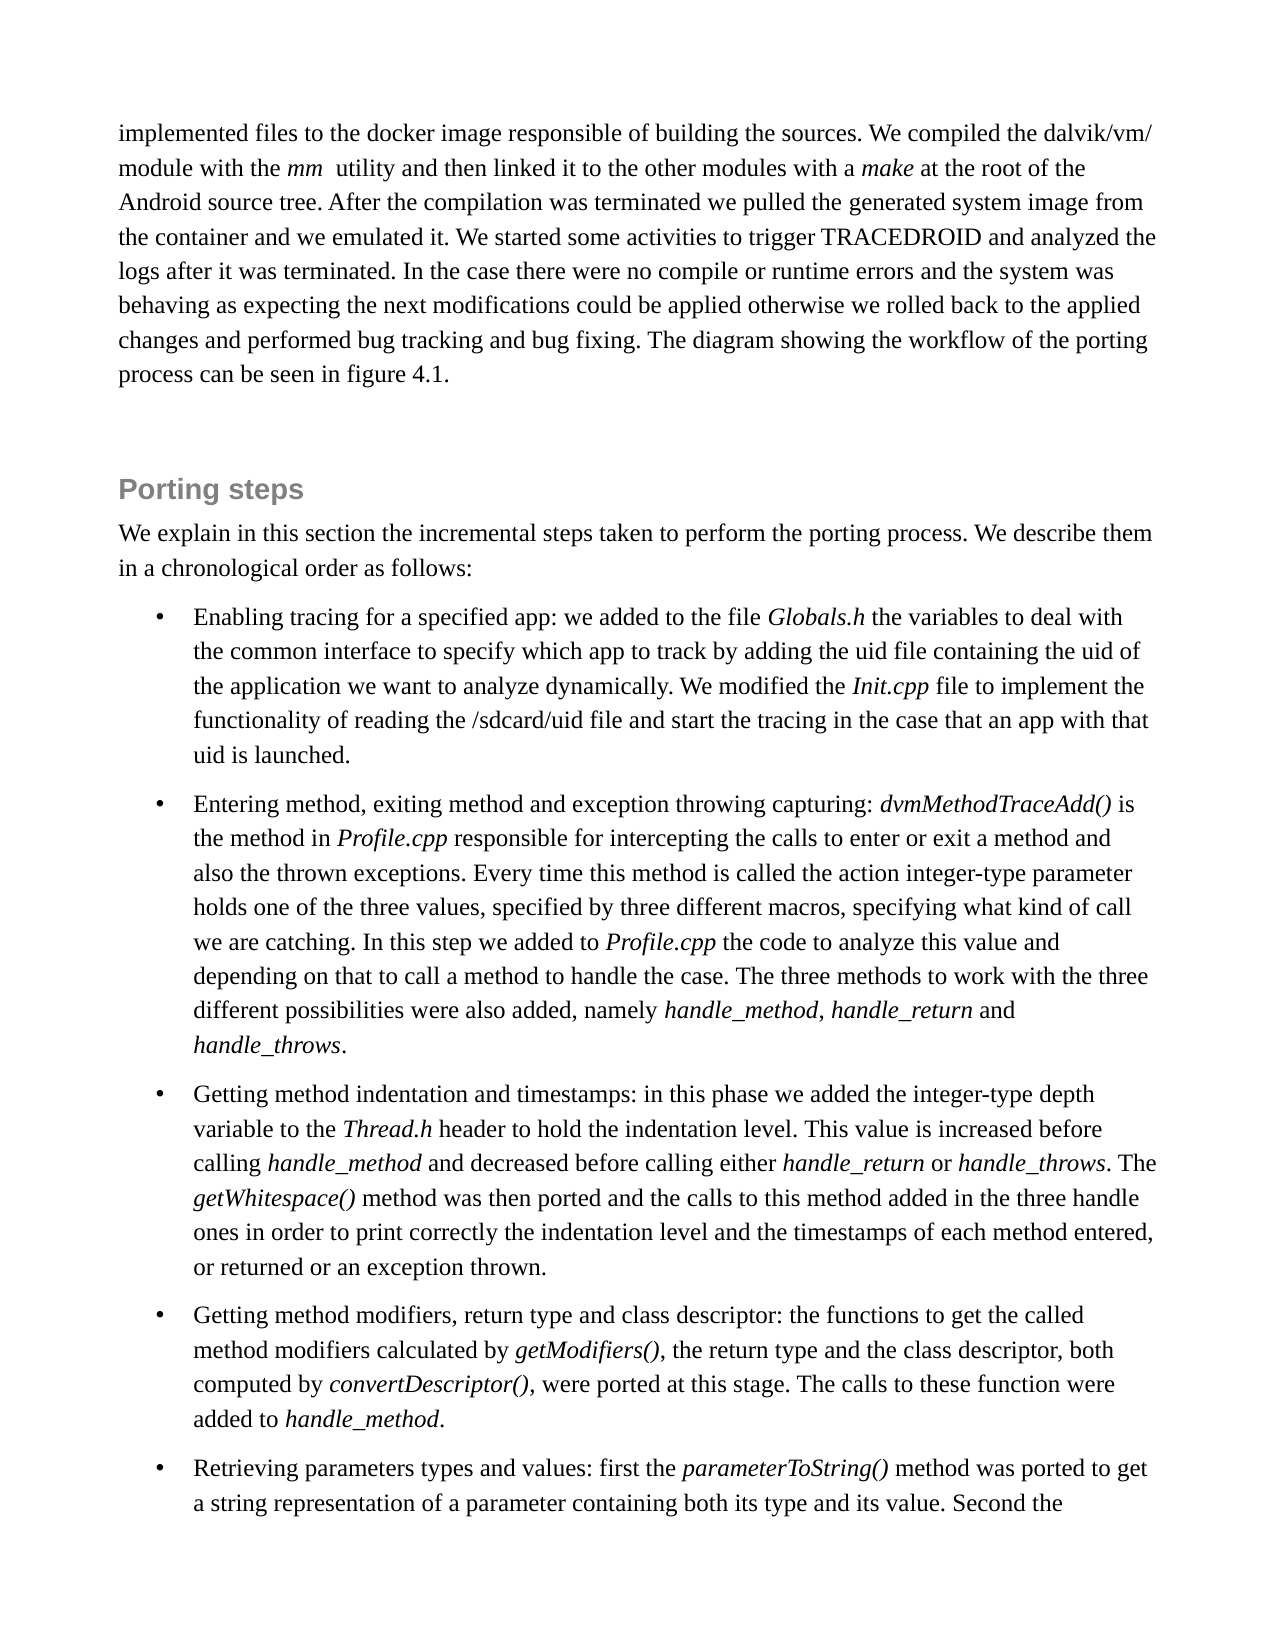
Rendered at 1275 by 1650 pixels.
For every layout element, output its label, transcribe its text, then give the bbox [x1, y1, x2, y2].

list Retrieving parameters types and values: first the parameterToString() method was ported to get a string representation of a parameter containing both its type and its value. Second the [156, 1453, 1157, 1516]
text implemented files to the docker image responsible of building the sources. We compiled the dalvik/vm/ module with the mm utility and then linked it to the other modules with a make at the root of the Android source tree. After the compilation was terminated we pulled the generated system image from the container and we emulated it. We started some activities to trigger TRACEDROID and analyzed the logs after it was terminated. In the case there were no compile or runtime errors and the system was behaving as expecting the next modifications could be applied otherwise we rolled back to the applied changes and performed bug tracking and bug fixing. The diagram showing the workflow of the porting process can be seen in figure 4.1. [118, 118, 1157, 388]
text We explain in this section the incremental steps taken to perform the porting process. We describe them in a chronological order as follows: [118, 518, 1157, 581]
list Entering method, exiting method and exception throwing capturing: dvmMethodTraceAdd() is the method in Profile.cpp responsible for intercepting the calls to enter or exit a method and also the thrown exceptions. Every time this method is called the action integer-type parameter holds one of the three values, specified by three different macros, specifying what kind of call we are catching. In this step we added to Profile.cpp the code to analyze this value and depending on that to call a method to handle the case. The three methods to work with the three different possibilities were also added, namely handle_method, handle_return and handle_throws. [156, 789, 1157, 1059]
list Enabling tracing for a specified app: we added to the file Globals.h the variables to deal with the common interface to specify which app to track by adding the uid file containing the uid of the application we want to analyze dynamically. We modified the Init.cpp file to implement the functionality of reading the /sdcard/uid file and start the tracing in the case that an app with that uid is launched. [156, 602, 1157, 768]
list Getting method modifiers, return type and class descriptor: the functions to get the called method modifiers calculated by getModifiers(), the return type and the class descriptor, both computed by convertDescriptor(), were ported at this stage. The calls to these function were added to handle_method. [156, 1301, 1157, 1433]
list Getting method indentation and timestamps: in this phase we added the integer-type depth variable to the Thread.h header to hold the indentation level. This value is increased before calling handle_method and decreased before calling either handle_return or handle_throws. The getWhitespace() method was then ported and the calls to this method added in the three handle ones in order to print correctly the indentation level and the timestamps of each method entered, or returned or an exception thrown. [156, 1079, 1157, 1280]
subtitle Porting steps [118, 472, 1157, 506]
